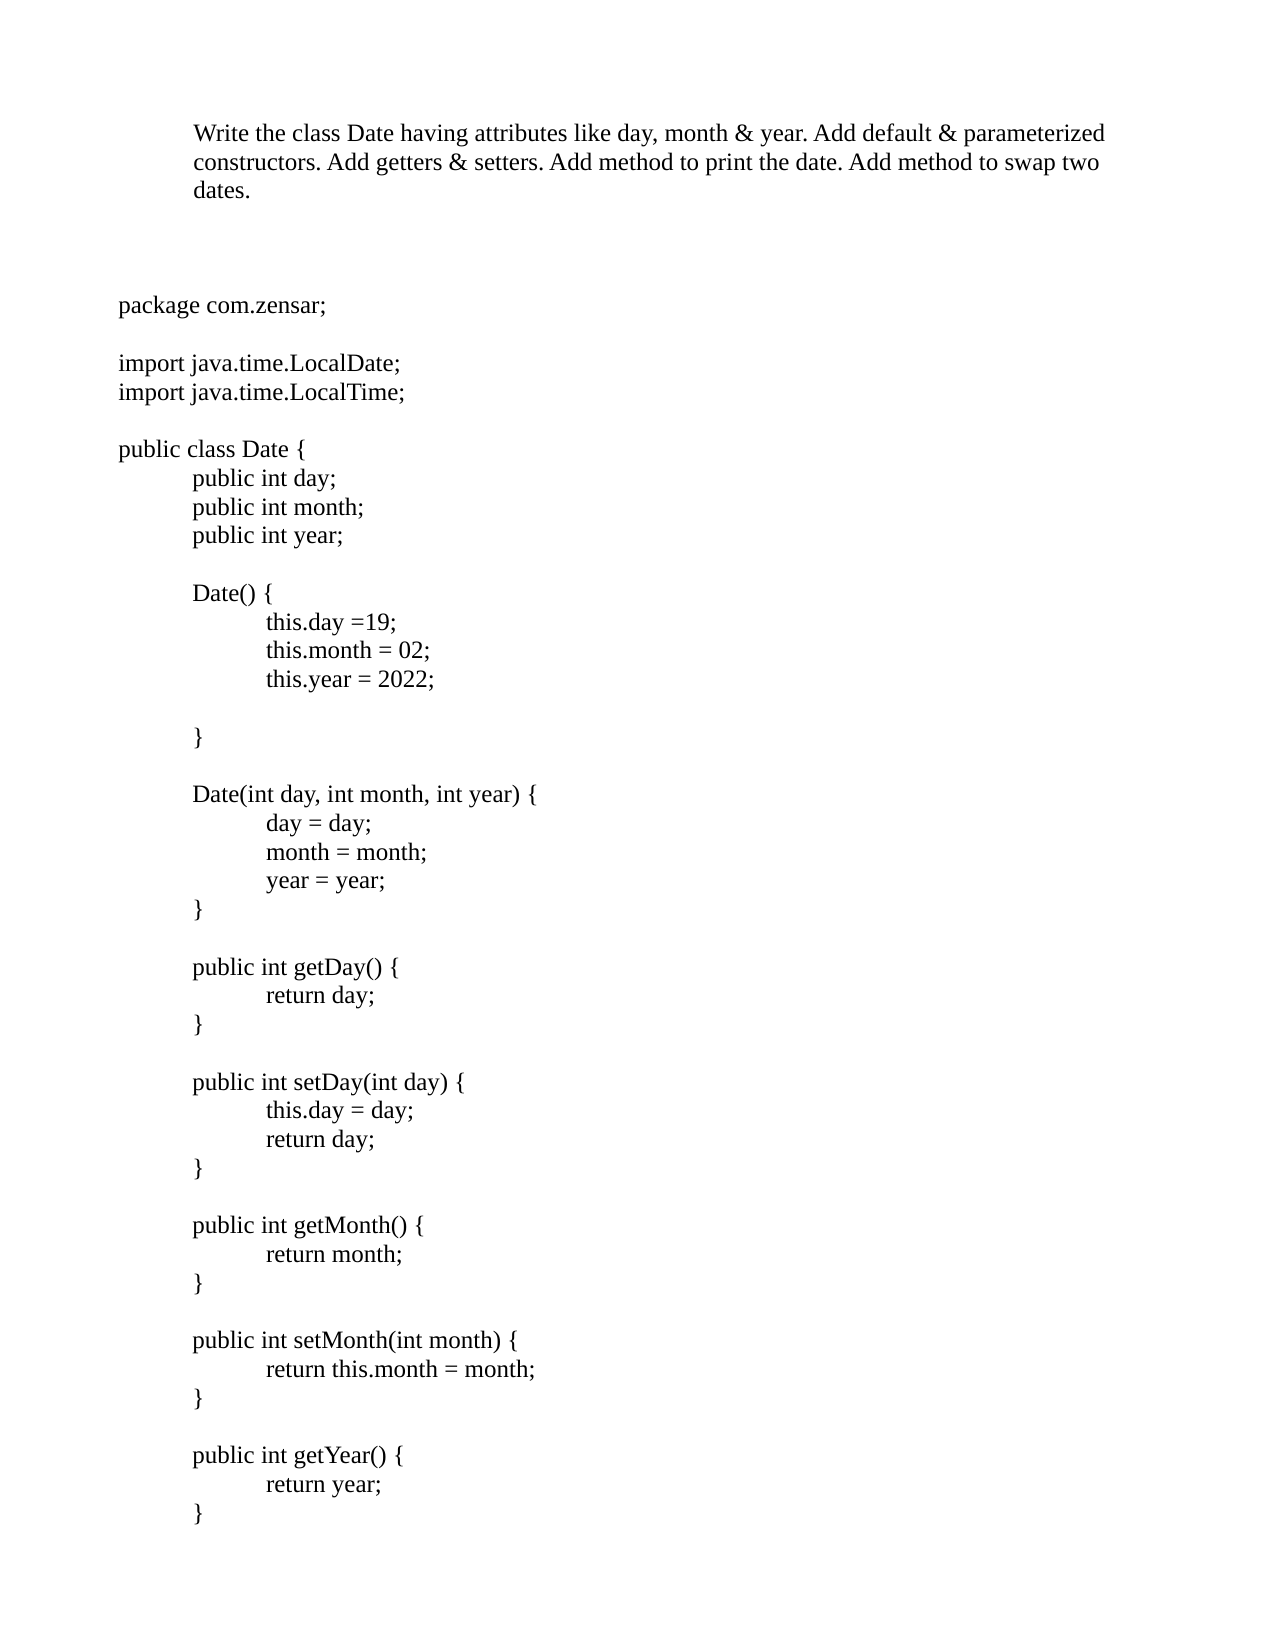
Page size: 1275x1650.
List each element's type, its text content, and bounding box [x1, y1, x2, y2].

text import java.time.LocalDate; [118, 348, 1157, 377]
text public int getYear() { [118, 1441, 1157, 1469]
list Write the class Date having attributes like day, month & year. Add default & parameterized constructors. Add getters & setters. Add method to print the date. Add method to swap two dates. [193, 118, 1157, 204]
text } [118, 1383, 1157, 1412]
text Date(int day, int month, int year) { [118, 779, 1157, 808]
text this.day =19; [118, 607, 1157, 636]
text public int getMonth() { [118, 1211, 1157, 1239]
text return month; [118, 1239, 1157, 1268]
text public int getDay() { [118, 952, 1157, 981]
text } [118, 1268, 1157, 1297]
text public int setDay(int day) { [118, 1067, 1157, 1096]
text year = year; [118, 866, 1157, 894]
text public class Date { [118, 434, 1157, 463]
text this.year = 2022; [118, 664, 1157, 693]
text } [118, 894, 1157, 923]
text public int month; [118, 492, 1157, 521]
text Date() { [118, 578, 1157, 607]
text } [118, 1153, 1157, 1182]
text import java.time.LocalTime; [118, 377, 1157, 406]
text } [118, 1498, 1157, 1527]
text package com.zensar; [118, 291, 1157, 319]
text this.month = 02; [118, 636, 1157, 664]
text day = day; [118, 808, 1157, 837]
text return year; [118, 1469, 1157, 1498]
text month = month; [118, 837, 1157, 866]
text this.day = day; [118, 1096, 1157, 1124]
text return day; [118, 981, 1157, 1009]
text } [118, 722, 1157, 751]
text public int year; [118, 521, 1157, 549]
text return day; [118, 1124, 1157, 1153]
text public int setMonth(int month) { [118, 1326, 1157, 1354]
text } [118, 1009, 1157, 1038]
text public int day; [118, 463, 1157, 492]
text return this.month = month; [118, 1354, 1157, 1383]
